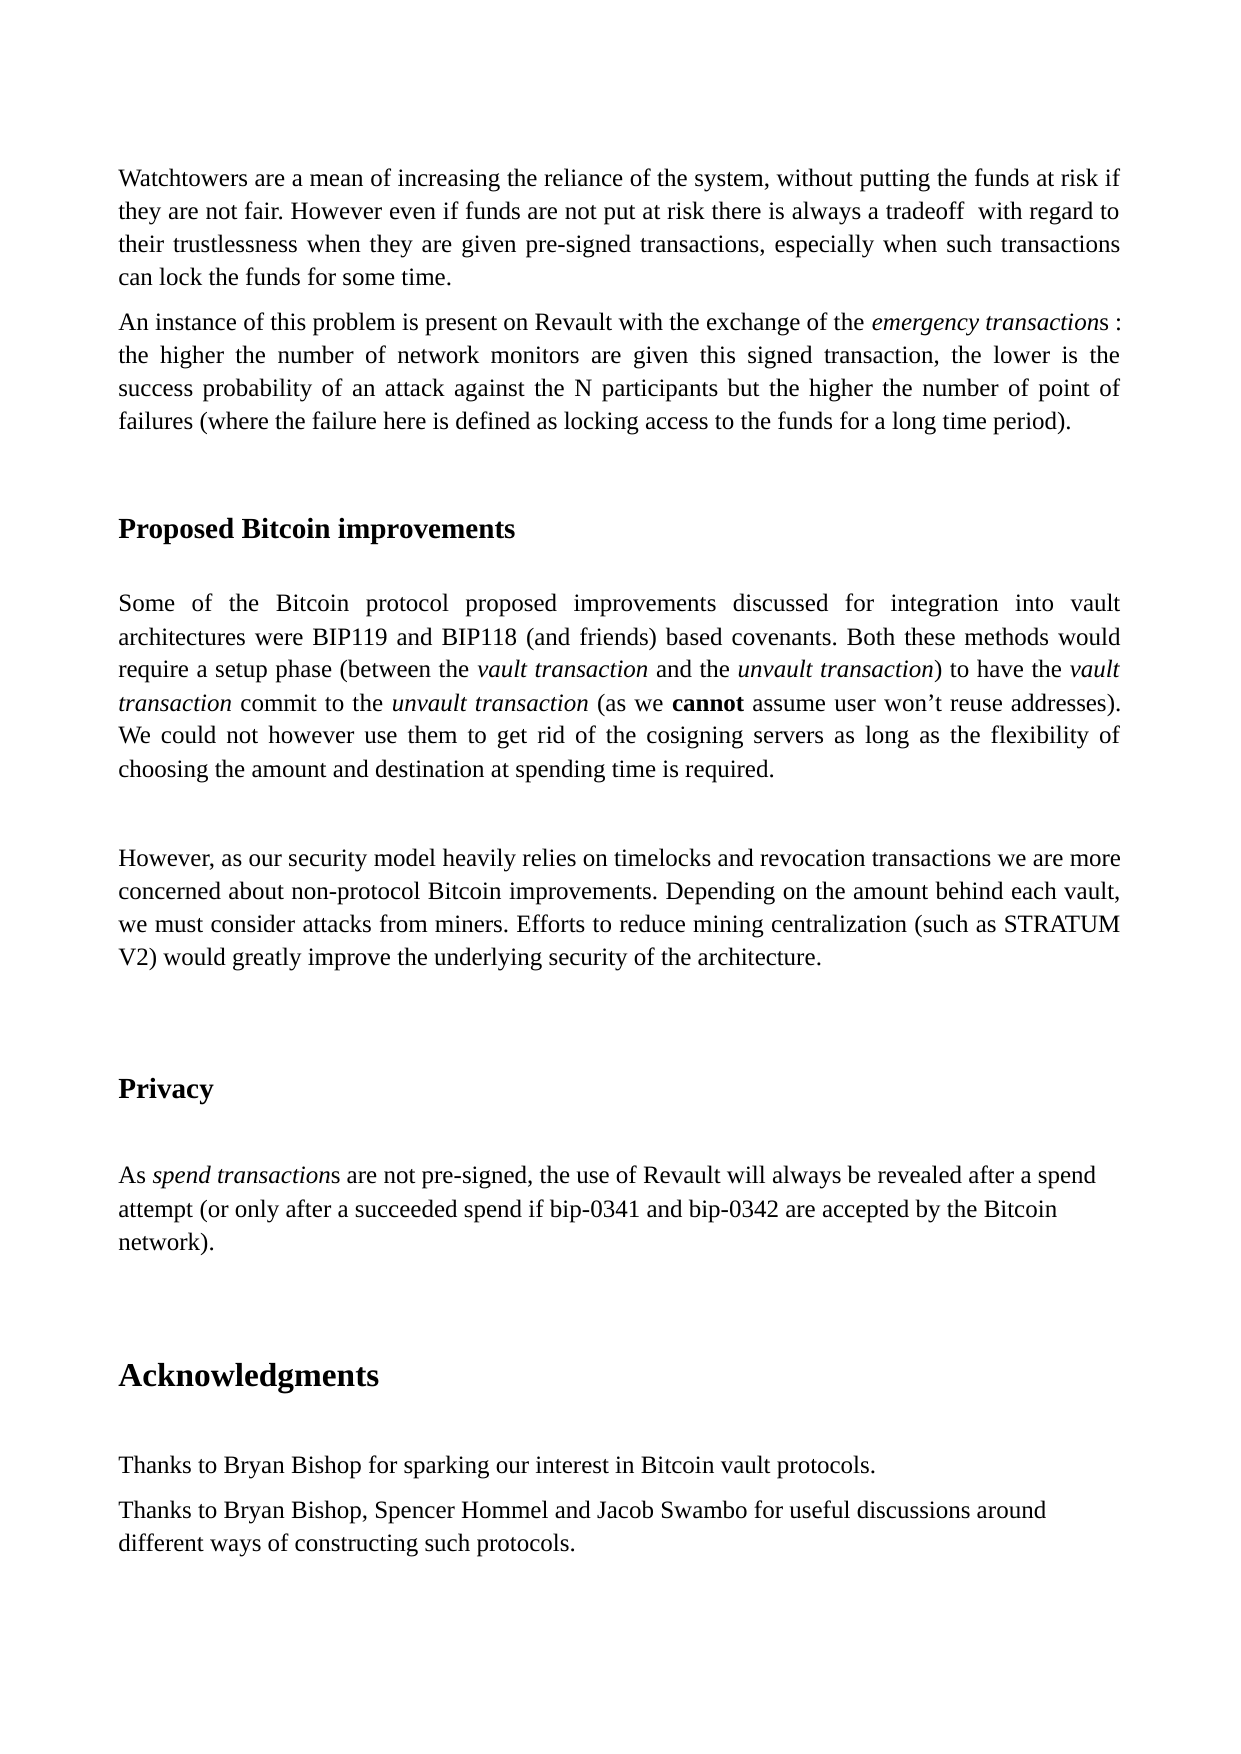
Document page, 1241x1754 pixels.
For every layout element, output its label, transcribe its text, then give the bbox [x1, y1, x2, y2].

text As spend transactions are not pre-signed, the use of Revault will always be revealed after a spend attempt (or only after a succeeded spend if bip-0341 and bip-0342 are accepted by the Bitcoin network). [118, 1161, 1122, 1255]
text An instance of this problem is present on Revault with the exchange of the emergency transactions : the higher the number of network monitors are given this signed transaction, the lower is the success probability of an attack against the N participants but the higher the number of point of failures (where the failure here is defined as locking access to the funds for a long time period). [118, 307, 1122, 435]
text Acknowledgments [118, 1355, 1122, 1394]
text Thanks to Bryan Bishop for sparking our interest in Bitcoin vault protocols. [118, 1450, 1122, 1479]
text However, as our security model heavily relies on timelocks and revocation transactions we are more concerned about non-protocol Bitcoin improvements. Depending on the amount behind each vault, we must consider attacks from miners. Efforts to reduce mining centralization (such as STRATUM V2) would greatly improve the underlying security of the architecture. [118, 843, 1122, 971]
text Privacy [118, 1071, 1122, 1105]
text Thanks to Bryan Bishop, Spencer Hommel and Jacob Swambo for useful discussions around different ways of constructing such protocols. [118, 1495, 1122, 1557]
text Proposed Bitcoin improvements [118, 511, 1122, 544]
text Some of the Bitcoin protocol proposed improvements discussed for integration into vault architectures were BIP119 and BIP118 (and friends) based covenants. Both these methods would require a setup phase (between the vault transaction and the unvault transaction) to have the vault transaction commit to the unvault transaction (as we cannot assume user won’t reuse addresses). We could not however use them to get rid of the cosigning servers as long as the flexibility of choosing the amount and destination at spending time is required. [118, 588, 1122, 782]
text Watchtowers are a mean of increasing the reliance of the system, without putting the funds at risk if they are not fair. However even if funds are not put at risk there is always a tradeoff with regard to their trustlessness when they are given pre-signed transactions, especially when such transactions can lock the funds for some time. [118, 163, 1122, 291]
